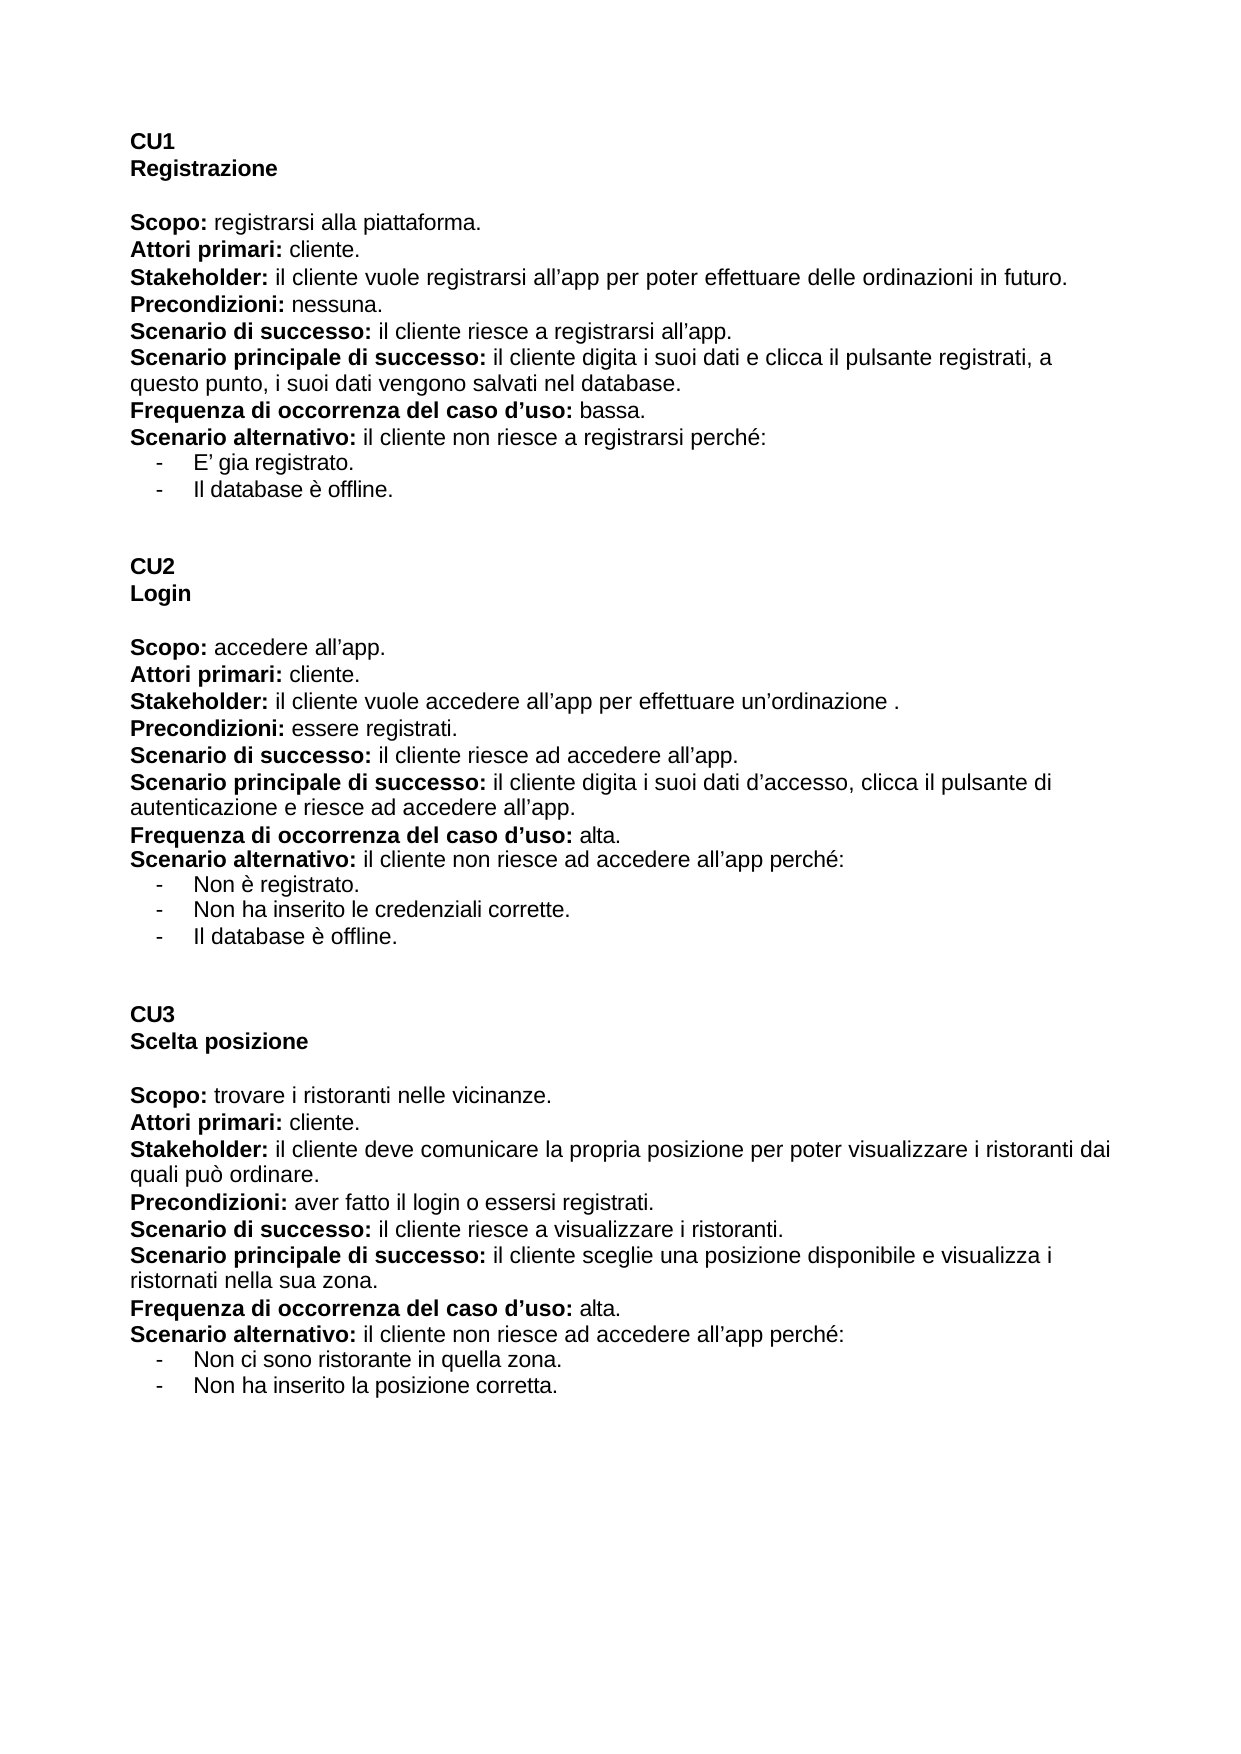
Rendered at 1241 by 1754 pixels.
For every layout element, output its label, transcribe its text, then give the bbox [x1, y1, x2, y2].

text CU3 [130, 1001, 1122, 1027]
text Precondizioni: aver fatto il login o essersi registrati. [130, 1188, 1122, 1215]
text CU1 [130, 128, 1122, 154]
text Scopo: registrarsi alla piattaforma. [130, 209, 1122, 236]
list Non ci sono ristorante in quella zona. [156, 1348, 1122, 1373]
list Non è registrato. [156, 872, 1122, 897]
text Frequenza di occorrenza del caso d’uso: alta. [130, 822, 1122, 848]
text Scenario principale di successo: il cliente digita i suoi dati e clicca il pulsante registrati, a questo punto, i suoi dati vengono salvati nel database. [130, 346, 1122, 396]
text Scenario di successo: il cliente riesce a visualizzare i ristoranti. [130, 1216, 1122, 1242]
text Scenario principale di successo: il cliente digita i suoi dati d’accesso, clicca il pulsante di autenticazione e riesce ad accedere all’app. [130, 771, 1122, 821]
text Stakeholder: il cliente vuole registrarsi all’app per poter effettuare delle ordinazioni in futuro. [130, 263, 1122, 290]
list E’ gia registrato. [156, 450, 1122, 475]
text Precondizioni: nessuna. [130, 291, 1122, 317]
text Stakeholder: il cliente vuole accedere all’app per effettuare un’ordinazione . [130, 688, 1122, 715]
text Stakeholder: il cliente deve comunicare la propria posizione per poter visualizzare i ristoranti dai quali può ordinare. [130, 1137, 1113, 1187]
text Scopo: trovare i ristoranti nelle vicinanze. [130, 1082, 1122, 1108]
text Login [130, 580, 1122, 606]
list Non ha inserito la posizione corretta. [156, 1373, 1122, 1398]
text Scenario alternativo: il cliente non riesce a registrarsi perché: [130, 424, 1122, 450]
text Attori primari: cliente. [130, 236, 1122, 263]
list Il database è offline. [156, 475, 1122, 503]
text Scenario alternativo: il cliente non riesce ad accedere all’app perché: [130, 849, 1122, 872]
text Registrazione [130, 155, 1122, 181]
text Scenario di successo: il cliente riesce ad accedere all’app. [130, 742, 1122, 769]
list Non ha inserito le credenziali corrette. [156, 897, 1122, 922]
text Scelta posizione [130, 1028, 1122, 1054]
text Scenario principale di successo: il cliente sceglie una posizione disponibile e visualizza i ristornati nella sua zona. [130, 1244, 1106, 1294]
list Il database è offline. [156, 922, 1122, 950]
text Scopo: accedere all’app. [130, 634, 1122, 661]
text Scenario alternativo: il cliente non riesce ad accedere all’app perché: [130, 1323, 1113, 1348]
text Attori primari: cliente. [130, 661, 1122, 688]
text Frequenza di occorrenza del caso d’uso: alta. [130, 1295, 1122, 1321]
text Frequenza di occorrenza del caso d’uso: bassa. [130, 397, 1122, 423]
text Attori primari: cliente. [130, 1109, 1122, 1136]
text Precondizioni: essere registrati. [130, 715, 1122, 742]
text Scenario di successo: il cliente riesce a registrarsi all’app. [130, 318, 1122, 344]
text CU2 [130, 553, 1122, 579]
